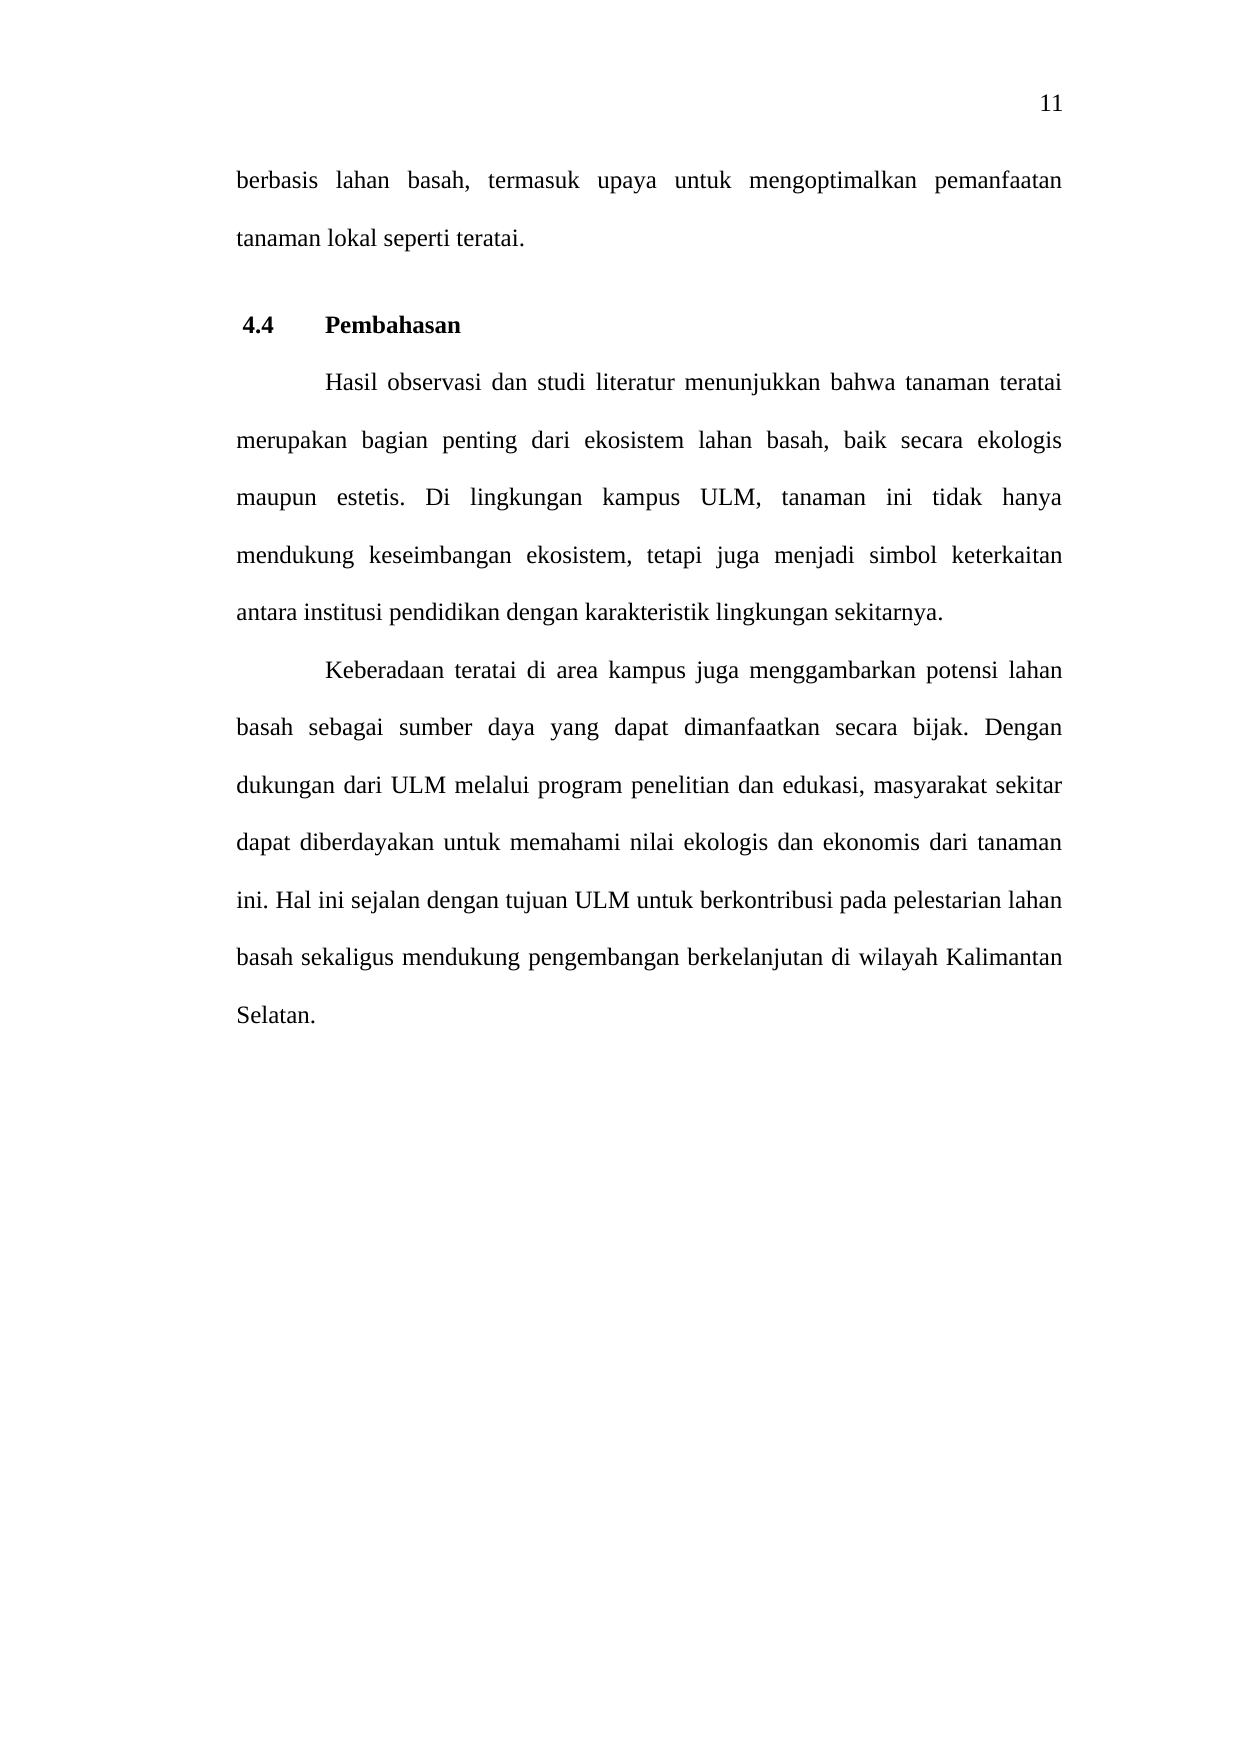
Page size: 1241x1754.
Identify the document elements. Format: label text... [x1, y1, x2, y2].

text berbasis lahan basah, termasuk upaya untuk mengoptimalkan pemanfaatan tanaman lokal seperti teratai. [236, 165, 1063, 252]
text Hasil observasi dan studi literatur menunjukkan bahwa tanaman teratai merupakan bagian penting dari ekosistem lahan basah, baik secara ekologis maupun estetis. Di lingkungan kampus ULM, tanaman ini tidak hanya mendukung keseimbangan ekosistem, tetapi juga menjadi simbol keterkaitan antara institusi pendidikan dengan karakteristik lingkungan sekitarnya. [236, 367, 1063, 626]
subtitle Pembahasan [236, 310, 1063, 338]
text Keberadaan teratai di area kampus juga menggambarkan potensi lahan basah sebagai sumber daya yang dapat dimanfaatkan secara bijak. Dengan dukungan dari ULM melalui program penelitian dan edukasi, masyarakat sekitar dapat diberdayakan untuk memahami nilai ekologis dan ekonomis dari tanaman ini. Hal ini sejalan dengan tujuan ULM untuk berkontribusi pada pelestarian lahan basah sekaligus mendukung pengembangan berkelanjutan di wilayah Kalimantan Selatan. [236, 655, 1063, 1028]
